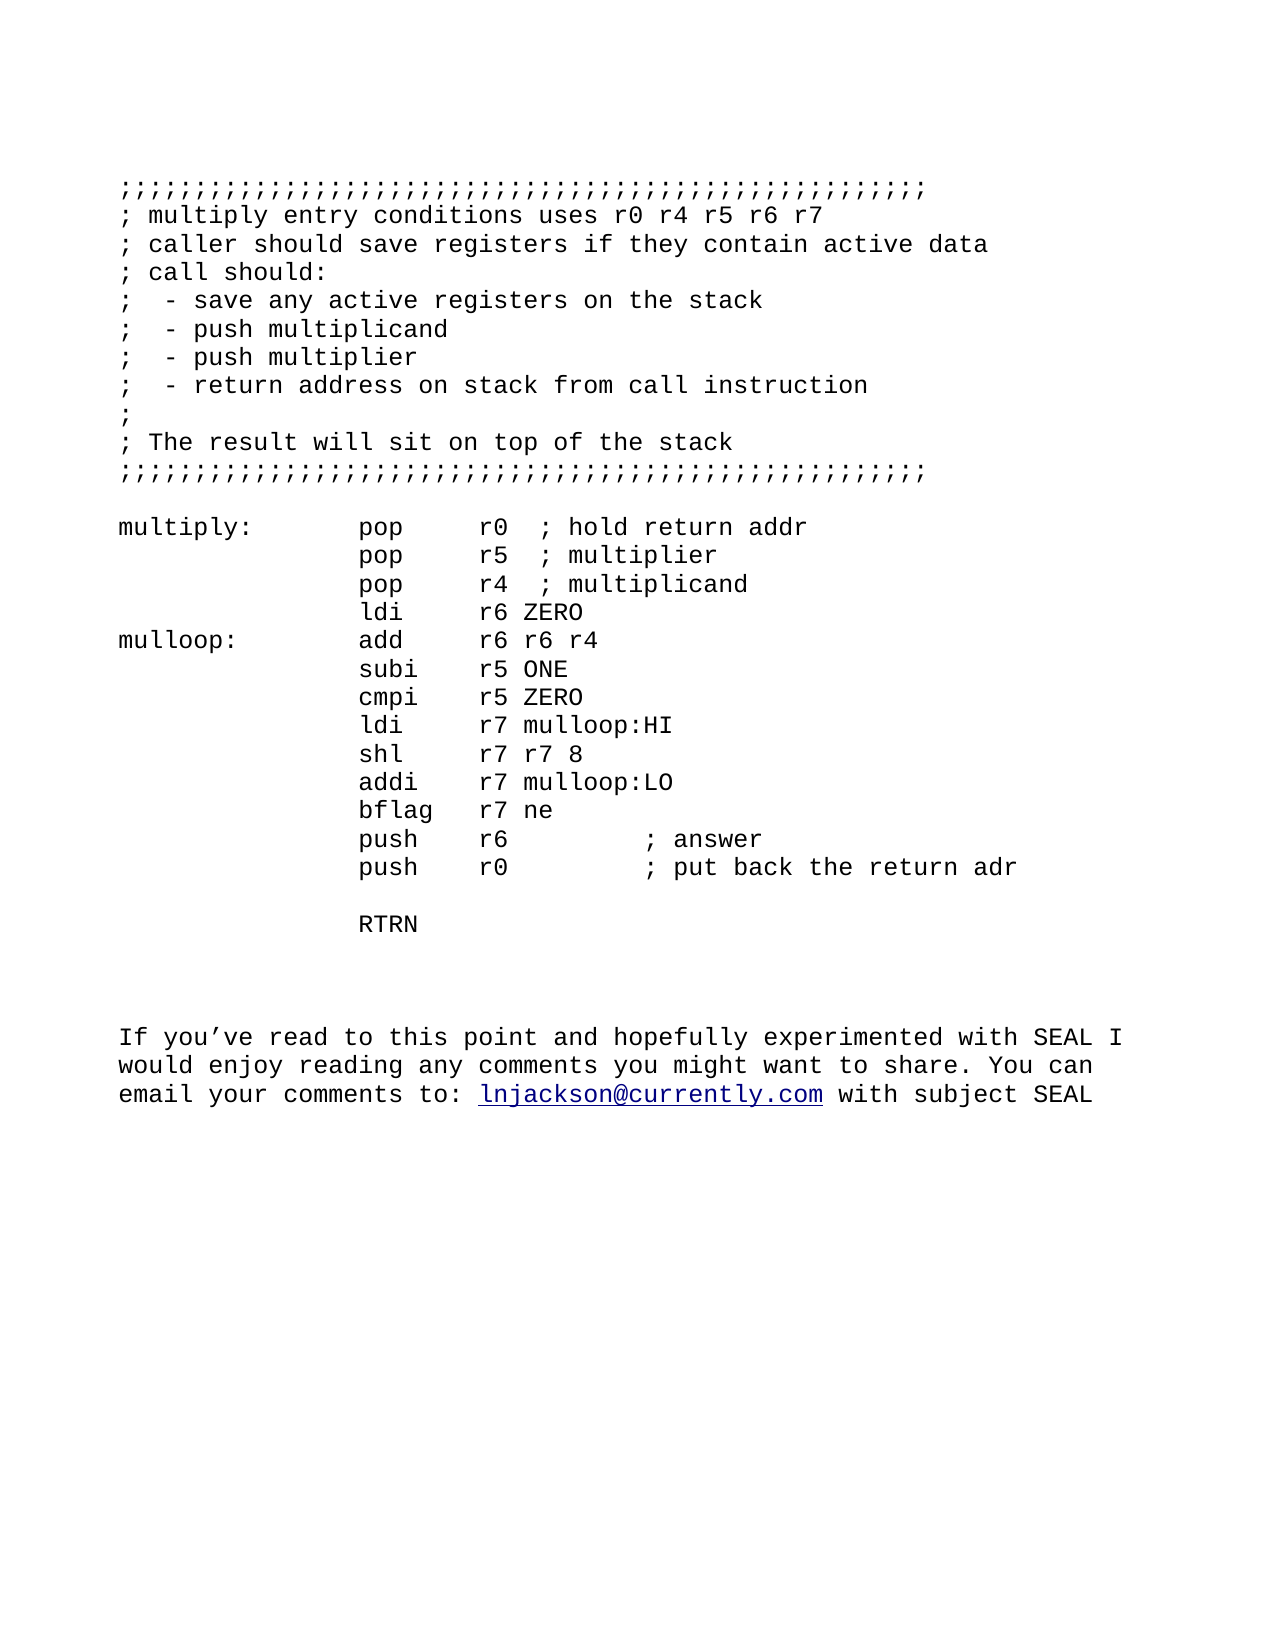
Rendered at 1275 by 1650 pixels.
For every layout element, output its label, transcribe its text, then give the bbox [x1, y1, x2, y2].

text ; - save any active registers on the stack [118, 288, 1157, 316]
text pop r5 ; multiplier [118, 543, 1157, 571]
text RTRN [118, 911, 1157, 940]
text shl r7 r7 8 [118, 741, 1157, 770]
text ; The result will sit on top of the stack [118, 430, 1157, 458]
text pop r4 ; multiplicand [118, 571, 1157, 600]
text ; - push multiplier [118, 345, 1157, 373]
text ldi r7 mulloop:HI [118, 713, 1157, 741]
text addi r7 mulloop:LO [118, 770, 1157, 798]
text ; call should: [118, 260, 1157, 288]
text push r0 ; put back the return adr [118, 855, 1157, 883]
text multiply: pop r0 ; hold return addr [118, 515, 1157, 543]
text push r6 ; answer [118, 826, 1157, 855]
text ;;;;;;;;;;;;;;;;;;;;;;;;;;;;;;;;;;;;;;;;;;;;;;;;;;;;;; [118, 175, 1157, 203]
text ;;;;;;;;;;;;;;;;;;;;;;;;;;;;;;;;;;;;;;;;;;;;;;;;;;;;;; [118, 458, 1157, 486]
text subi r5 ONE [118, 656, 1157, 685]
text ; [118, 401, 1157, 430]
text If you’ve read to this point and hopefully experimented with SEAL I would enjoy reading any comments you might want to share. You can email your comments to: lnjackson@currently.com with subject SEAL [118, 1025, 1157, 1110]
text ldi r6 ZERO [118, 600, 1157, 628]
text ; multiply entry conditions uses r0 r4 r5 r6 r7 [118, 203, 1157, 231]
text bflag r7 ne [118, 798, 1157, 826]
text mulloop: add r6 r6 r4 [118, 628, 1157, 656]
text ; - push multiplicand [118, 316, 1157, 345]
text ; caller should save registers if they contain active data [118, 231, 1157, 260]
text ; - return address on stack from call instruction [118, 373, 1157, 401]
text cmpi r5 ZERO [118, 685, 1157, 713]
